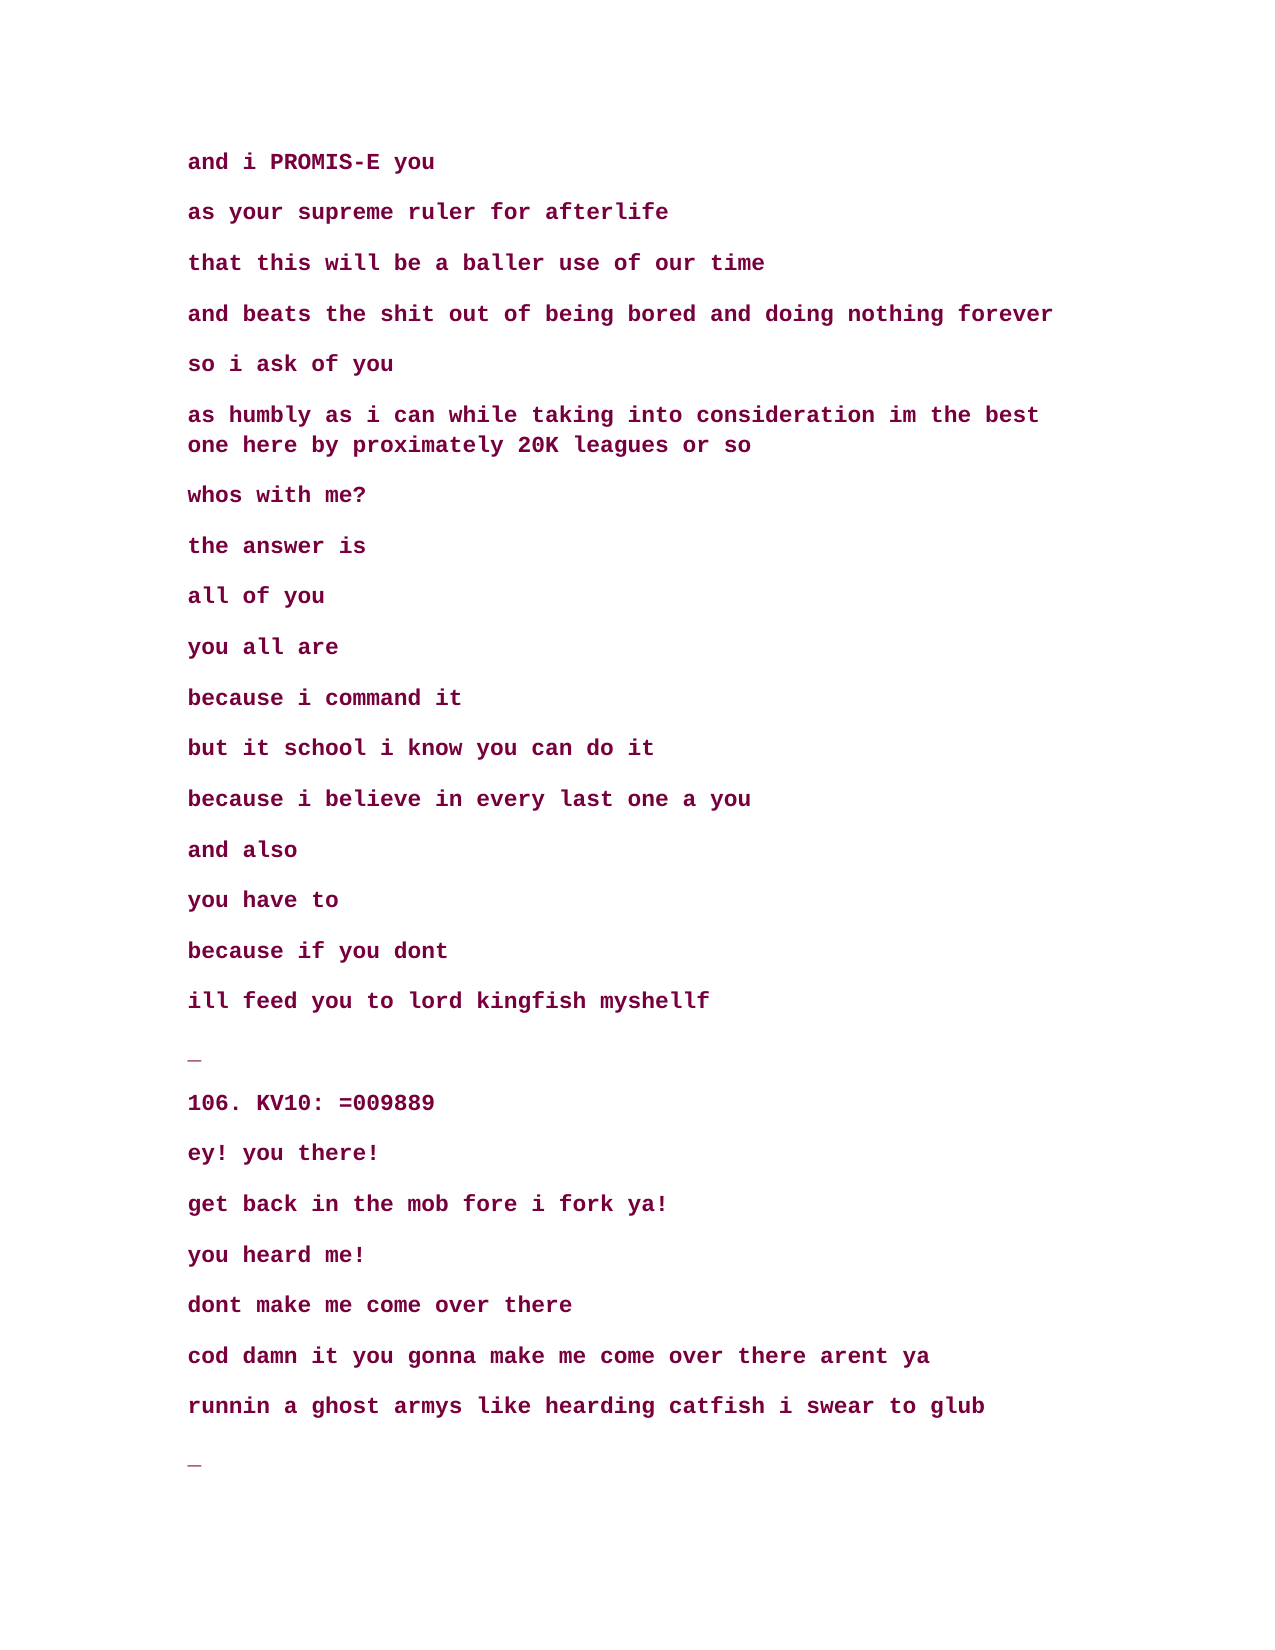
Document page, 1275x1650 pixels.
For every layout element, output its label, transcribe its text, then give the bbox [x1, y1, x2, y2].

text runnin a ghost armys like hearding catfish i swear to glub [187, 1395, 1087, 1421]
text you heard me! [187, 1243, 1087, 1269]
text whos with me? [187, 483, 1087, 509]
text and i PROMIS-E you [187, 150, 1087, 176]
text as your supreme ruler for afterlife [187, 201, 1087, 227]
text so i ask of you [187, 352, 1087, 378]
text you have to [187, 888, 1087, 914]
text 106. KV10: =009889 [187, 1091, 1087, 1117]
text as humbly as i can while taking into consideration im the best one here by proximately 20K leagues or so [187, 403, 1087, 459]
text because i command it [187, 686, 1087, 712]
text cod damn it you gonna make me come over there arent ya [187, 1344, 1087, 1370]
text because i believe in every last one a you [187, 787, 1087, 813]
text _ [187, 1445, 1087, 1471]
text and also [187, 838, 1087, 864]
text that this will be a baller use of our time [187, 251, 1087, 277]
text the answer is [187, 534, 1087, 560]
text because if you dont [187, 939, 1087, 965]
text dont make me come over there [187, 1293, 1087, 1319]
text ill feed you to lord kingfish myshellf [187, 990, 1087, 1016]
text all of you [187, 585, 1087, 611]
text you all are [187, 635, 1087, 661]
text get back in the mob fore i fork ya! [187, 1192, 1087, 1218]
text and beats the shit out of being bored and doing nothing forever [187, 302, 1087, 328]
text but it school i know you can do it [187, 737, 1087, 763]
text ey! you there! [187, 1142, 1087, 1168]
text _ [187, 1040, 1087, 1066]
